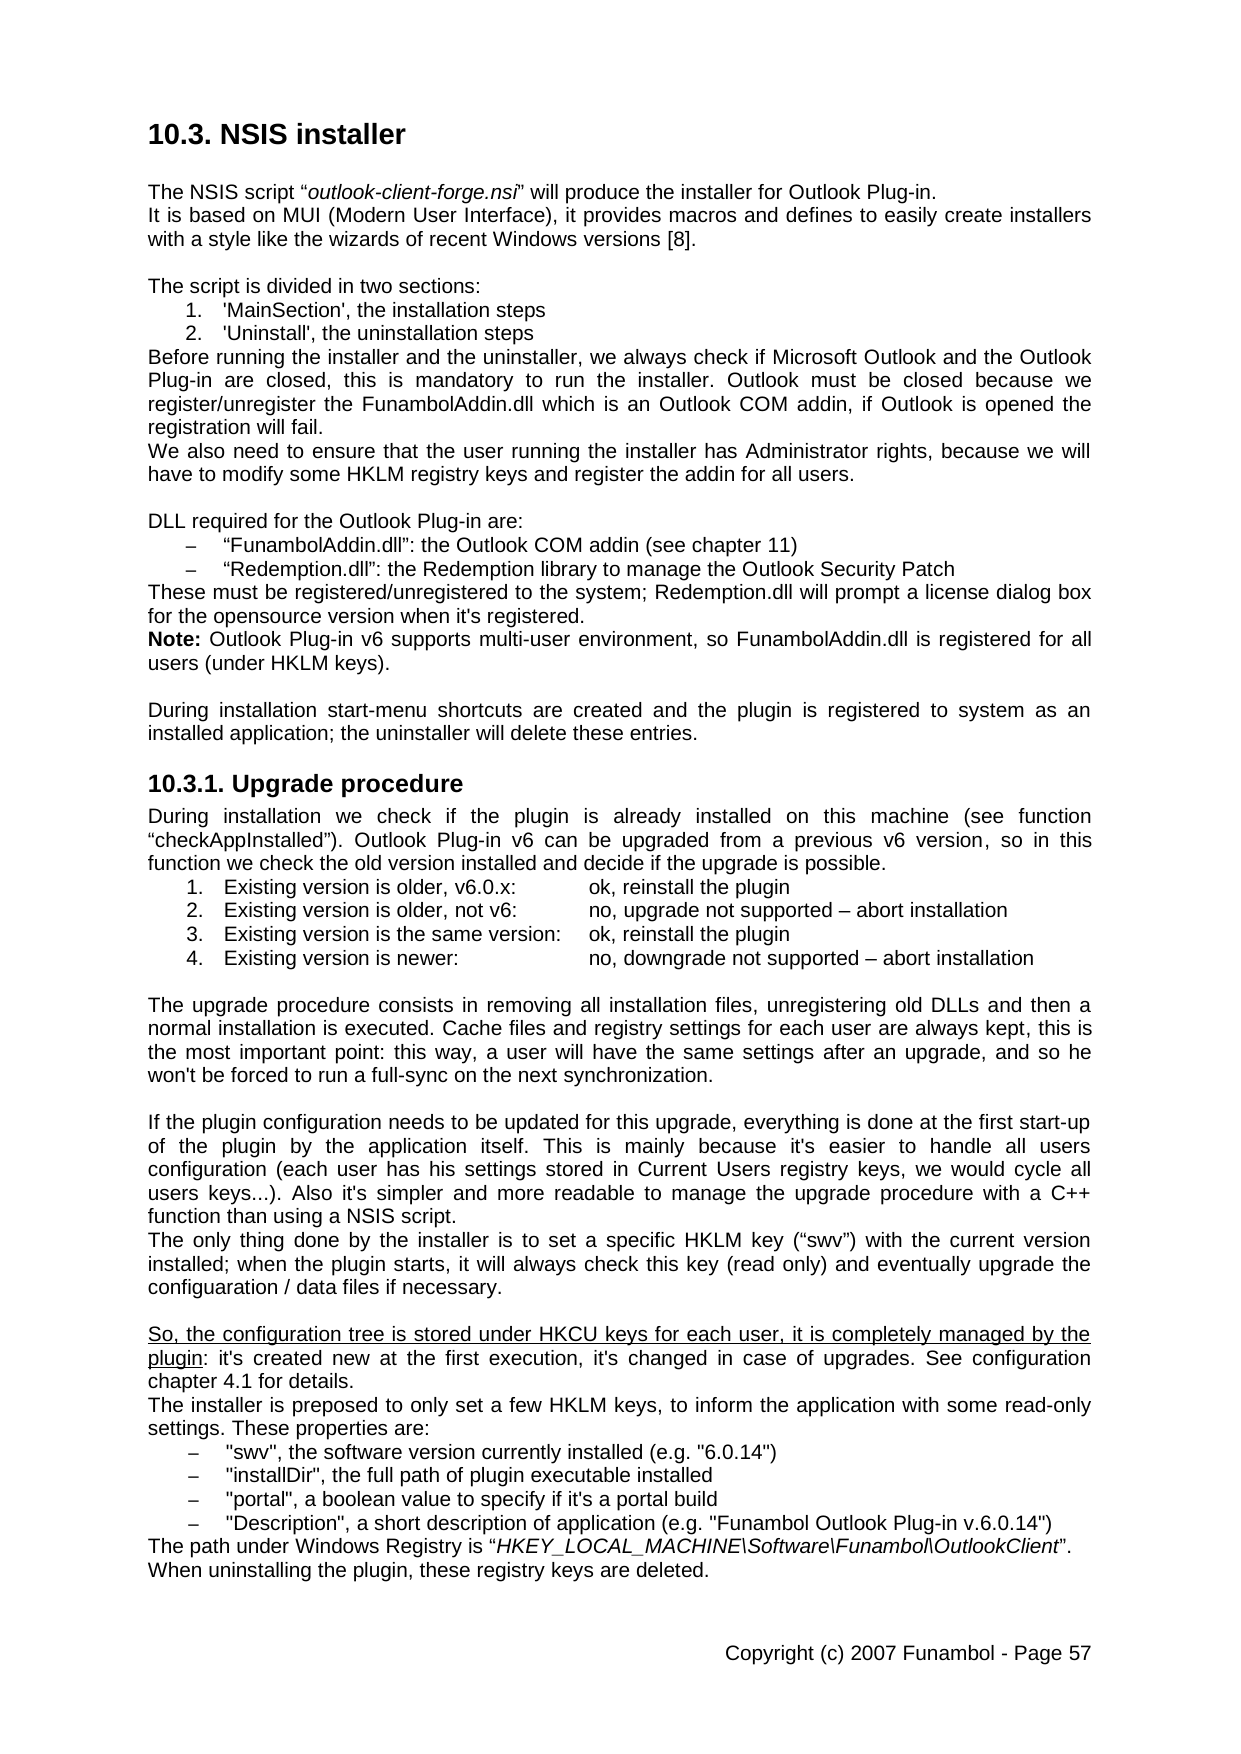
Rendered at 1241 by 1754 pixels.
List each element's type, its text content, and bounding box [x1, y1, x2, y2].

list “Redemption.dll”: the Redemption library to manage the Outlook Security Patch [186, 557, 1093, 581]
text During installation we check if the plugin is already installed on this machine (see function “checkAppInstalled”). Outlook Plug-in v6 can be upgraded from a previous v6 version, so in this function we check the old version installed and decide if the upgrade is possible. [148, 805, 1093, 875]
text Before running the installer and the uninstaller, we always check if Microsoft Outlook and the Outlook Plug-in are closed, this is mandatory to run the installer. Outlook must be closed because we register/unregister the FunambolAddin.dll which is an Outlook COM addin, if Outlook is opened the registration will fail. [148, 345, 1093, 439]
text So, the configuration tree is stored under HKCU keys for each user, it is completely managed by the plugin: it's created new at the first execution, it's changed in case of upgrades. See configuration chapter 4.1 for details. [148, 1323, 1093, 1393]
text DLL required for the Outlook Plug-in are: [148, 510, 1093, 533]
list Existing version is the same version: ok, reinstall the plugin [186, 922, 1093, 946]
text When uninstalling the plugin, these registry keys are deleted. [148, 1558, 1093, 1582]
list "Description", a short description of application (e.g. "Funambol Outlook Plug-in v.6.0.14") [188, 1511, 1093, 1534]
list 'Uninstall', the uninstallation steps [185, 322, 1093, 345]
text Note: Outlook Plug-in v6 supports multi-user environment, so FunambolAddin.dll is registered for all users (under HKLM keys). [148, 628, 1093, 675]
text During installation start-menu shortcuts are created and the plugin is registered to system as an installed application; the uninstaller will delete these entries. [148, 698, 1093, 745]
list "portal", a boolean value to specify if it's a portal build [188, 1487, 1093, 1511]
text The NSIS script “outlook-client-forge.nsi” will produce the installer for Outlook Plug-in. [148, 180, 1093, 204]
text It is based on MUI (Modern User Interface), it provides macros and defines to easily create installers with a style like the wizards of recent Windows versions [8]. [148, 204, 1093, 251]
text These must be registered/unregistered to the system; Redemption.dll will prompt a license dialog box for the opensource version when it's registered. [148, 581, 1093, 628]
text The only thing done by the installer is to set a specific HKLM key (“swv”) with the current version installed; when the plugin starts, it will always check this key (read only) and eventually upgrade the configuaration / data files if necessary. [148, 1228, 1093, 1299]
list “FunambolAddin.dll”: the Outlook COM addin (see chapter 11) [186, 533, 1093, 557]
list "swv", the software version currently installed (e.g. "6.0.14") [188, 1440, 1093, 1464]
text We also need to ensure that the user running the installer has Administrator rights, because we will have to modify some HKLM registry keys and register the addin for all users. [148, 439, 1093, 486]
list "installDir", the full path of plugin executable installed [188, 1464, 1093, 1487]
text The script is divided in two sections: [148, 274, 1093, 298]
text The installer is preposed to only set a few HKLM keys, to inform the application with some read-only settings. These properties are: [148, 1393, 1093, 1440]
list Existing version is older, not v6: no, upgrade not supported – abort installation [186, 899, 1093, 922]
list Existing version is older, v6.0.x: ok, reinstall the plugin [186, 875, 1093, 899]
list 'MainSection', the installation steps [185, 298, 1093, 322]
subtitle Upgrade procedure [148, 770, 1093, 798]
text If the plugin configuration needs to be updated for this upgrade, everything is done at the first start-up of the plugin by the application itself. This is mainly because it's easier to handle all users configuration (each user has his settings stored in Current Users registry keys, we would cycle all users keys...). Also it's simpler and more readable to manage the upgrade procedure with a C++ function than using a NSIS script. [148, 1111, 1093, 1228]
list Existing version is newer: no, downgrade not supported – abort installation [186, 946, 1093, 969]
text The upgrade procedure consists in removing all installation files, unregistering old DLLs and then a normal installation is executed. Cache files and registry settings for each user are always kept, this is the most important point: this way, a user will have the same settings after an upgrade, and so he won't be forced to run a full-sync on the next synchronization. [148, 993, 1093, 1087]
text The path under Windows Registry is “HKEY_LOCAL_MACHINE\Software\Funambol\OutlookClient”. [148, 1534, 1093, 1558]
subtitle NSIS installer [148, 118, 1093, 151]
